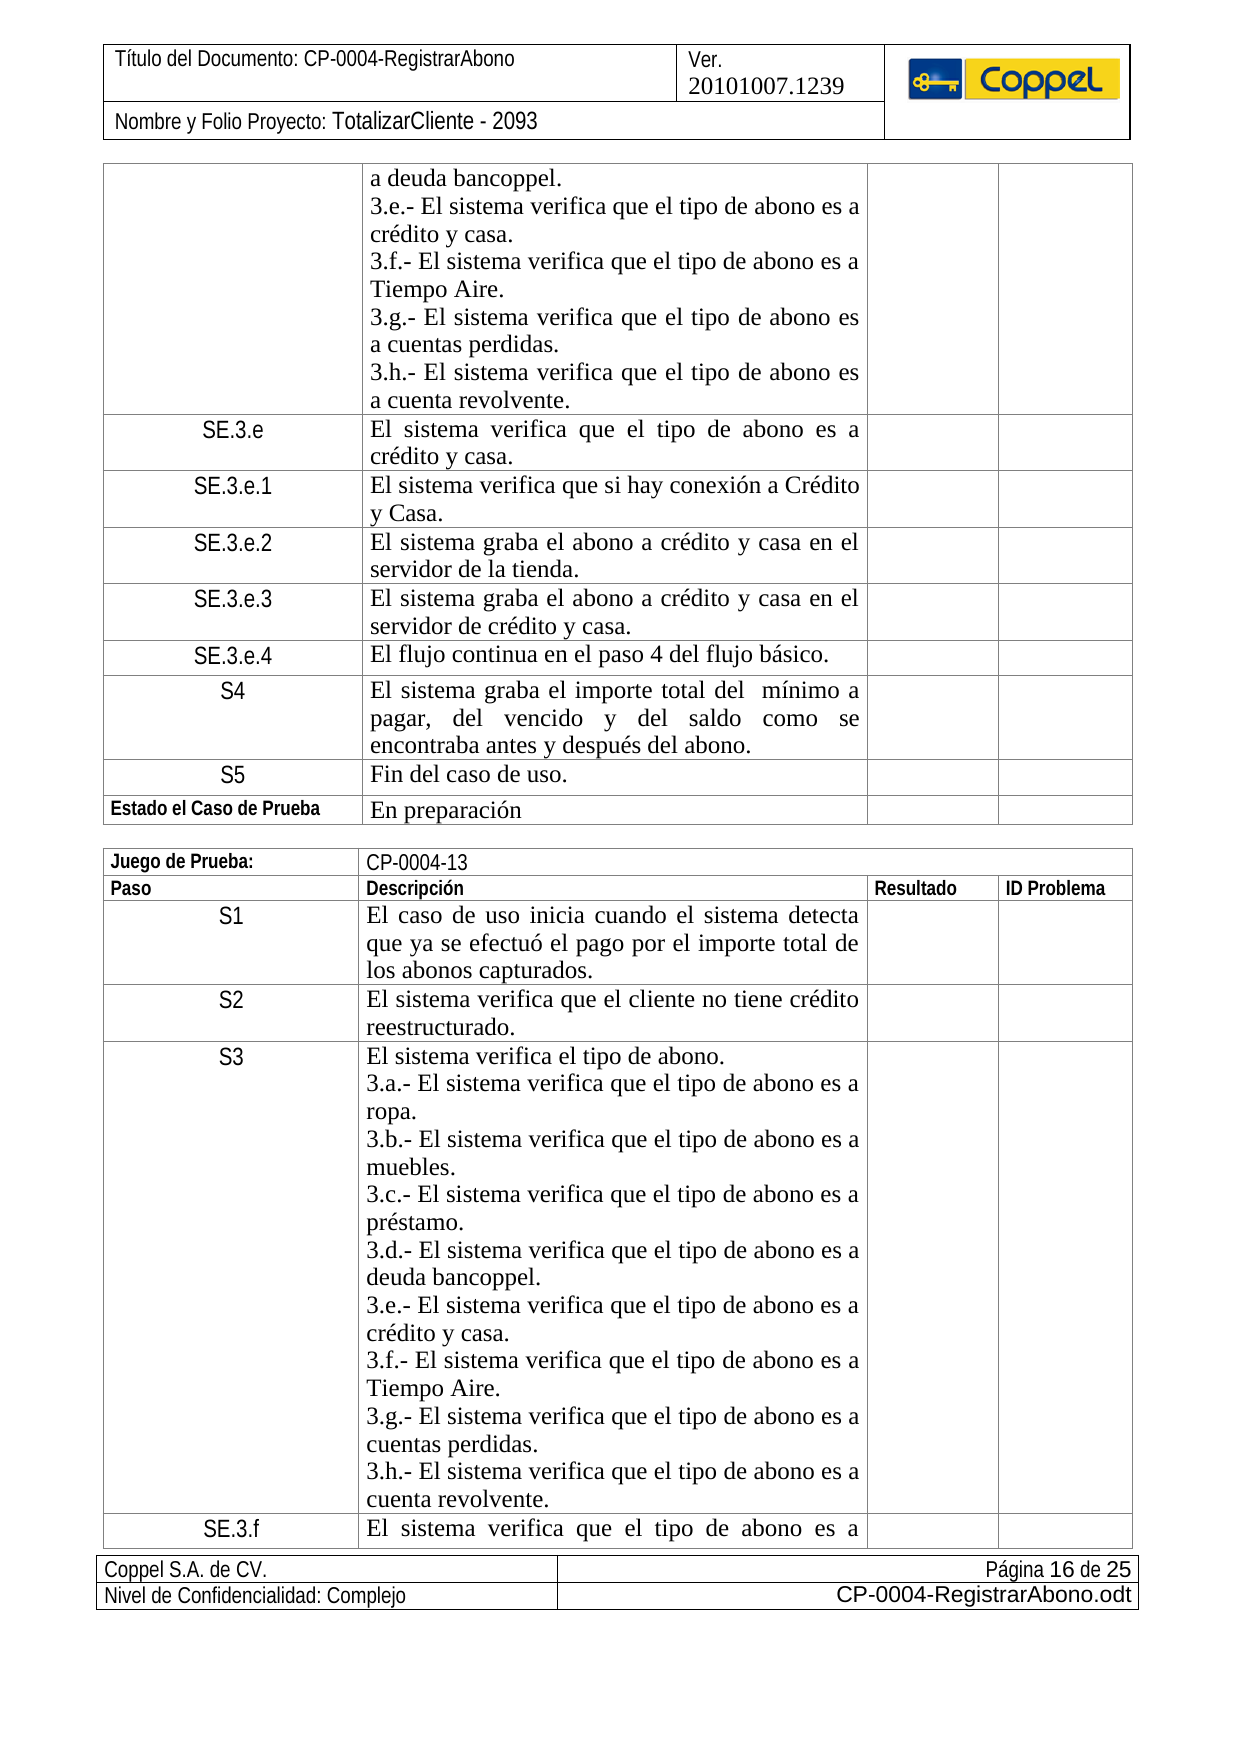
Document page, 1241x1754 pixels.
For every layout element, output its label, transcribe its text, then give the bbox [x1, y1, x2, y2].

table_cell Fin del caso de uso. [363, 760, 867, 795]
table_cell Paso [104, 876, 358, 900]
table_cell [999, 1042, 1132, 1513]
table_cell S1 [104, 901, 358, 984]
table_cell [868, 1042, 998, 1513]
table_cell SE.3.e.4 [104, 641, 362, 675]
table_cell SE.3.e.3 [104, 584, 362, 639]
table_cell [868, 164, 998, 414]
table_cell [999, 1514, 1132, 1548]
table_cell [999, 415, 1132, 470]
table_cell [868, 1514, 998, 1548]
table_cell Descripción [359, 876, 867, 900]
table_cell S5 [104, 760, 362, 795]
table_cell [868, 760, 998, 795]
table_cell El sistema verifica el tipo de abono. 3.a.- El sistema verifica que el tipo de abono es a ropa. 3.b.- El sistema verifica que el tipo de abono es a muebles. 3.c.- El sistema verifica que el tipo de abono es a préstamo. 3.d.- El sistema verifica que el tipo de abono es a deuda bancoppel. 3.e.- El sistema verifica que el tipo de abono es a crédito y casa. 3.f.- El sistema verifica que el tipo de abono es a Tiempo Aire. 3.g.- El sistema verifica que el tipo de abono es a cuentas perdidas. 3.h.- El sistema verifica que el tipo de abono es a cuenta revolvente. [359, 1042, 867, 1513]
table_cell El sistema verifica que si hay conexión a Crédito y Casa. [363, 471, 867, 527]
table_cell El sistema verifica que el tipo de abono es a [359, 1514, 867, 1548]
table_cell [999, 901, 1132, 984]
table_cell [868, 471, 998, 527]
table_cell S4 [104, 676, 362, 759]
table_cell [999, 528, 1132, 583]
table_cell [868, 528, 998, 583]
table_header Juego de Prueba: [104, 849, 358, 875]
table_cell El caso de uso inicia cuando el sistema detecta que ya se efectuó el pago por el importe total de los abonos capturados. [359, 901, 867, 984]
table_cell En preparación [363, 796, 867, 823]
table_cell [868, 985, 998, 1041]
table_cell [999, 985, 1132, 1041]
table_cell El sistema graba el abono a crédito y casa en el servidor de crédito y casa. [363, 584, 867, 639]
table_cell El sistema verifica que el tipo de abono es a crédito y casa. [363, 415, 867, 470]
table_cell [999, 796, 1132, 823]
table_cell [868, 676, 998, 759]
table_cell El sistema verifica que el cliente no tiene crédito reestructurado. [359, 985, 867, 1041]
table_cell [999, 676, 1132, 759]
table_cell [999, 760, 1132, 795]
table_cell El flujo continua en el paso 4 del flujo básico. [363, 641, 867, 675]
table_cell El sistema graba el importe total del mínimo a pagar, del vencido y del saldo como se encontraba antes y después del abono. [363, 676, 867, 759]
table_cell ID Problema [999, 876, 1132, 900]
table_cell [104, 164, 362, 414]
table_cell Resultado [868, 876, 998, 900]
table_cell [999, 471, 1132, 527]
table_cell [999, 641, 1132, 675]
table_header CP-0004-13 [359, 849, 1132, 875]
table_cell a deuda bancoppel. 3.e.- El sistema verifica que el tipo de abono es a crédito y casa. 3.f.- El sistema verifica que el tipo de abono es a Tiempo Aire. 3.g.- El sistema verifica que el tipo de abono es a cuentas perdidas. 3.h.- El sistema verifica que el tipo de abono es a cuenta revolvente. [363, 164, 867, 414]
table_cell [868, 796, 998, 823]
table_cell El sistema graba el abono a crédito y casa en el servidor de la tienda. [363, 528, 867, 583]
table_cell S3 [104, 1042, 358, 1513]
table_cell SE.3.e [104, 415, 362, 470]
table_cell [868, 901, 998, 984]
table_cell Estado el Caso de Prueba [104, 796, 362, 823]
table_cell SE.3.e.2 [104, 528, 362, 583]
table_cell [868, 415, 998, 470]
table_cell [999, 164, 1132, 414]
table_cell [868, 641, 998, 675]
table_cell SE.3.e.1 [104, 471, 362, 527]
table_cell S2 [104, 985, 358, 1041]
table_cell [999, 584, 1132, 639]
table_cell SE.3.f [104, 1514, 358, 1548]
table_cell [868, 584, 998, 639]
